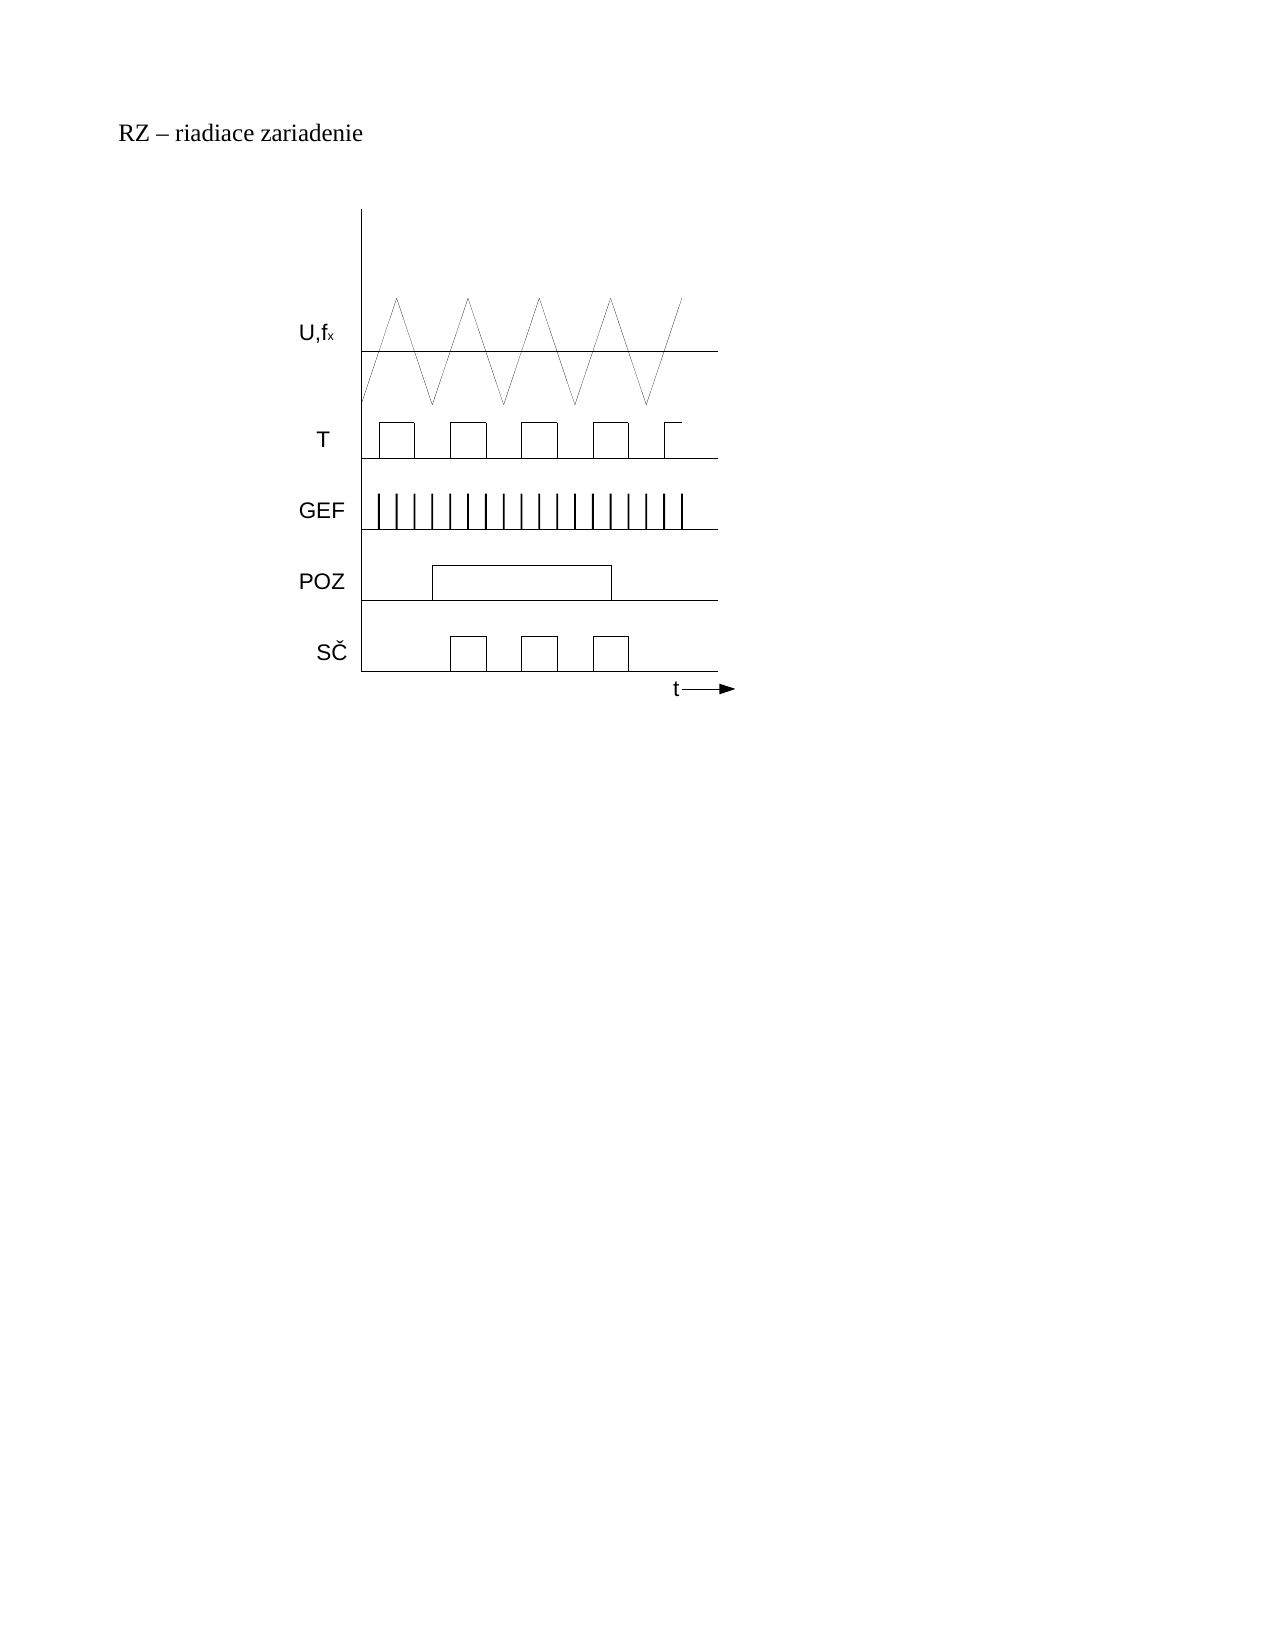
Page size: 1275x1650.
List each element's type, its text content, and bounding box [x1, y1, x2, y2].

text RZ – riadiace zariadenie [118, 118, 1157, 147]
